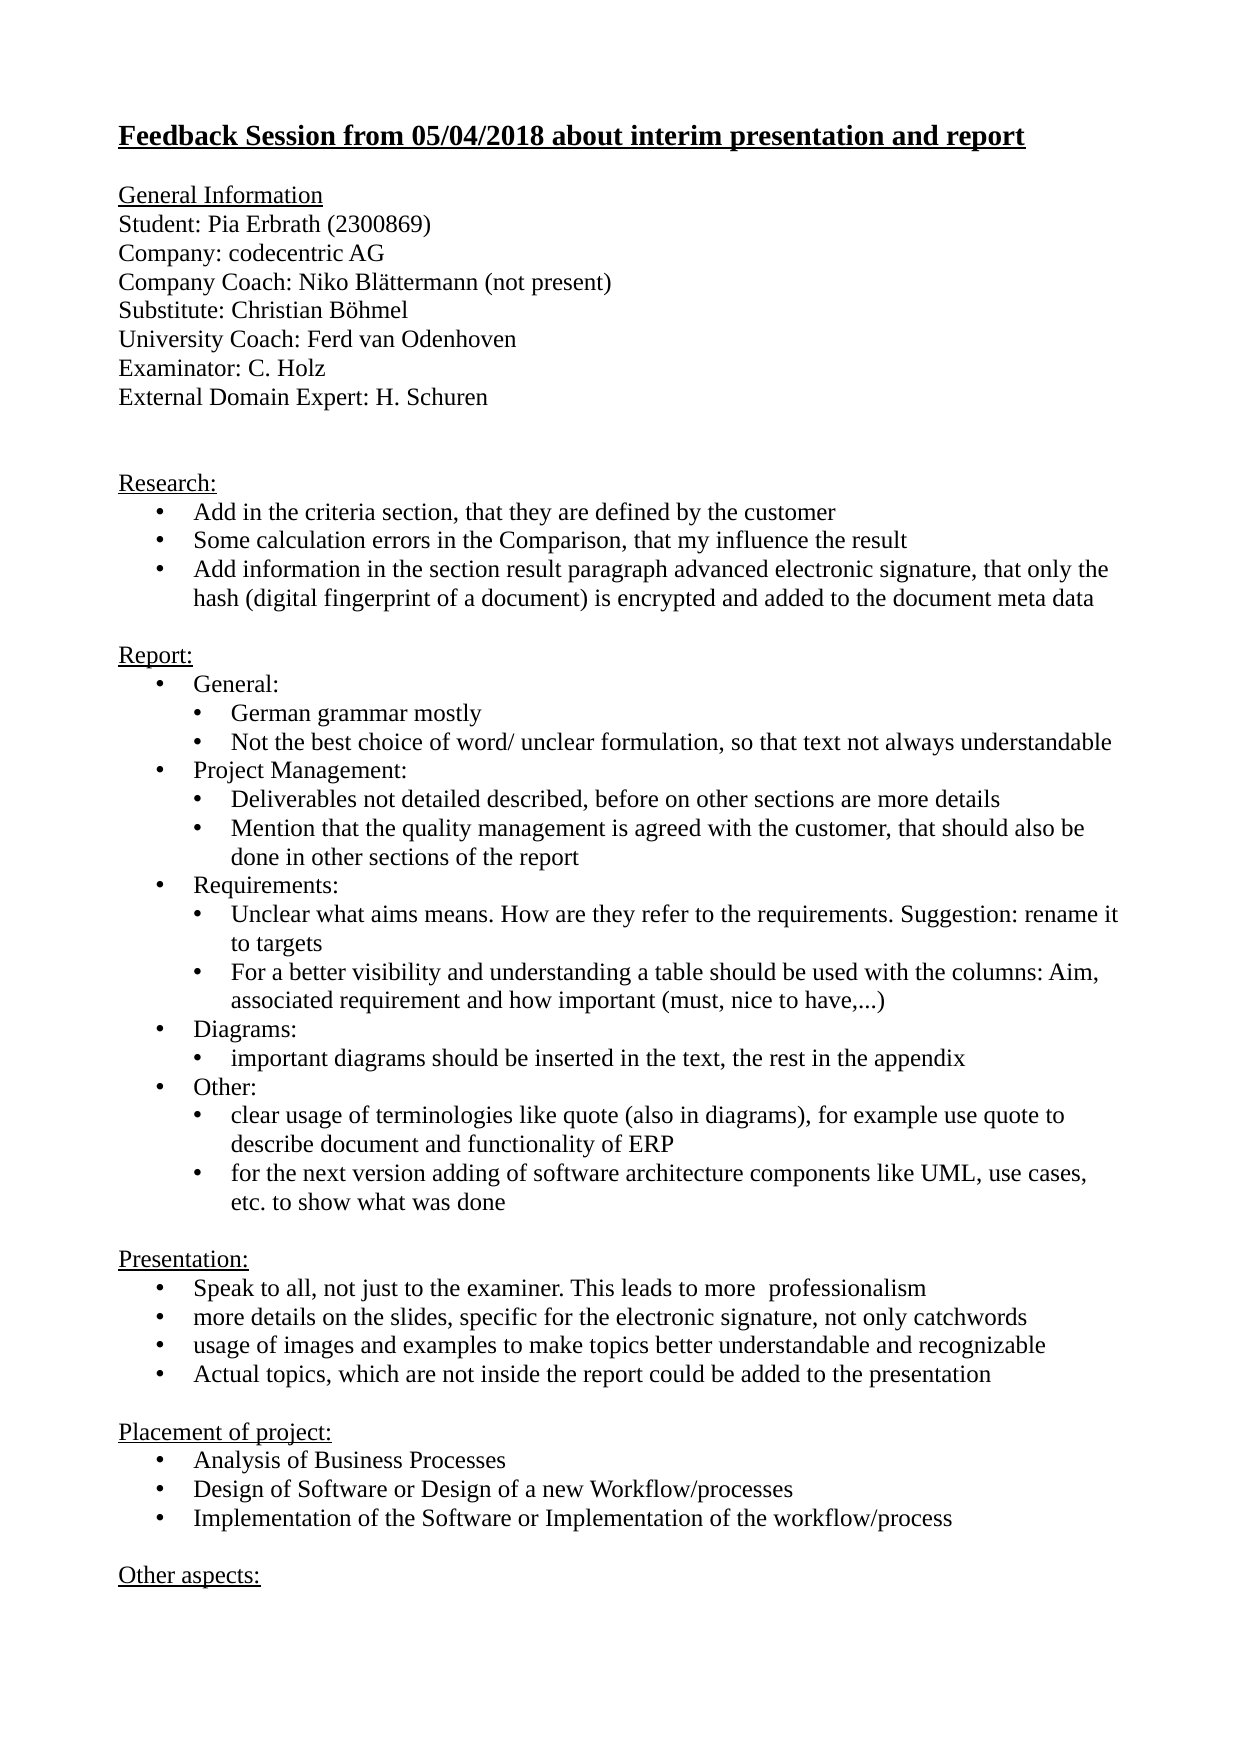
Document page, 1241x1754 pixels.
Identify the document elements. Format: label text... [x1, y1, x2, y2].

list Design of Software or Design of a new Workflow/processes [156, 1474, 1122, 1503]
text Substitute: Christian Böhmel [118, 295, 1122, 324]
text General Information [118, 180, 1122, 209]
list for the next version adding of software architecture components like UML, use cases, etc. to show what was done [193, 1158, 1122, 1215]
list Requirements: [156, 870, 1122, 899]
text Student: Pia Erbrath (2300869) [118, 209, 1122, 238]
list Diagrams: [156, 1014, 1122, 1043]
list Deliverables not detailed described, before on other sections are more details [193, 784, 1122, 813]
list Some calculation errors in the Comparison, that my influence the result [156, 525, 1122, 554]
text External Domain Expert: H. Schuren [118, 382, 1122, 410]
text Presentation: [118, 1244, 1122, 1273]
list clear usage of terminologies like quote (also in diagrams), for example use quote to describe document and functionality of ERP [193, 1100, 1122, 1158]
text Research: [118, 468, 1122, 497]
list Implementation of the Software or Implementation of the workflow/process [156, 1503, 1122, 1532]
list Mention that the quality management is agreed with the customer, that should also be done in other sections of the report [193, 813, 1122, 870]
list Project Management: [156, 755, 1122, 784]
text University Coach: Ferd van Odenhoven [118, 324, 1122, 353]
text Placement of project: [118, 1417, 1122, 1445]
list Analysis of Business Processes [156, 1445, 1122, 1474]
list Add in the criteria section, that they are defined by the customer [156, 497, 1122, 525]
list General: [156, 669, 1122, 698]
text Other aspects: [118, 1560, 1122, 1589]
text Feedback Session from 05/04/2018 about interim presentation and report [118, 118, 1122, 152]
list Actual topics, which are not inside the report could be added to the presentation [156, 1359, 1122, 1388]
list Other: [156, 1072, 1122, 1100]
list Speak to all, not just to the examiner. This leads to more professionalism [156, 1273, 1122, 1302]
list Not the best choice of word/ unclear formulation, so that text not always understandable [193, 727, 1122, 755]
list Add information in the section result paragraph advanced electronic signature, that only the hash (digital fingerprint of a document) is encrypted and added to the document meta data [156, 554, 1122, 612]
list Unclear what aims means. How are they refer to the requirements. Suggestion: rename it to targets [193, 899, 1122, 957]
text Examinator: C. Holz [118, 353, 1122, 382]
list German grammar mostly [193, 698, 1122, 727]
text Company Coach: Niko Blättermann (not present) [118, 267, 1122, 295]
list usage of images and examples to make topics better understandable and recognizable [156, 1330, 1122, 1359]
list more details on the slides, specific for the electronic signature, not only catchwords [156, 1302, 1122, 1330]
text Company: codecentric AG [118, 238, 1122, 267]
list For a better visibility and understanding a table should be used with the columns: Aim, associated requirement and how important (must, nice to have,...) [193, 957, 1122, 1014]
list important diagrams should be inserted in the text, the rest in the appendix [193, 1043, 1122, 1072]
text Report: [118, 640, 1122, 669]
